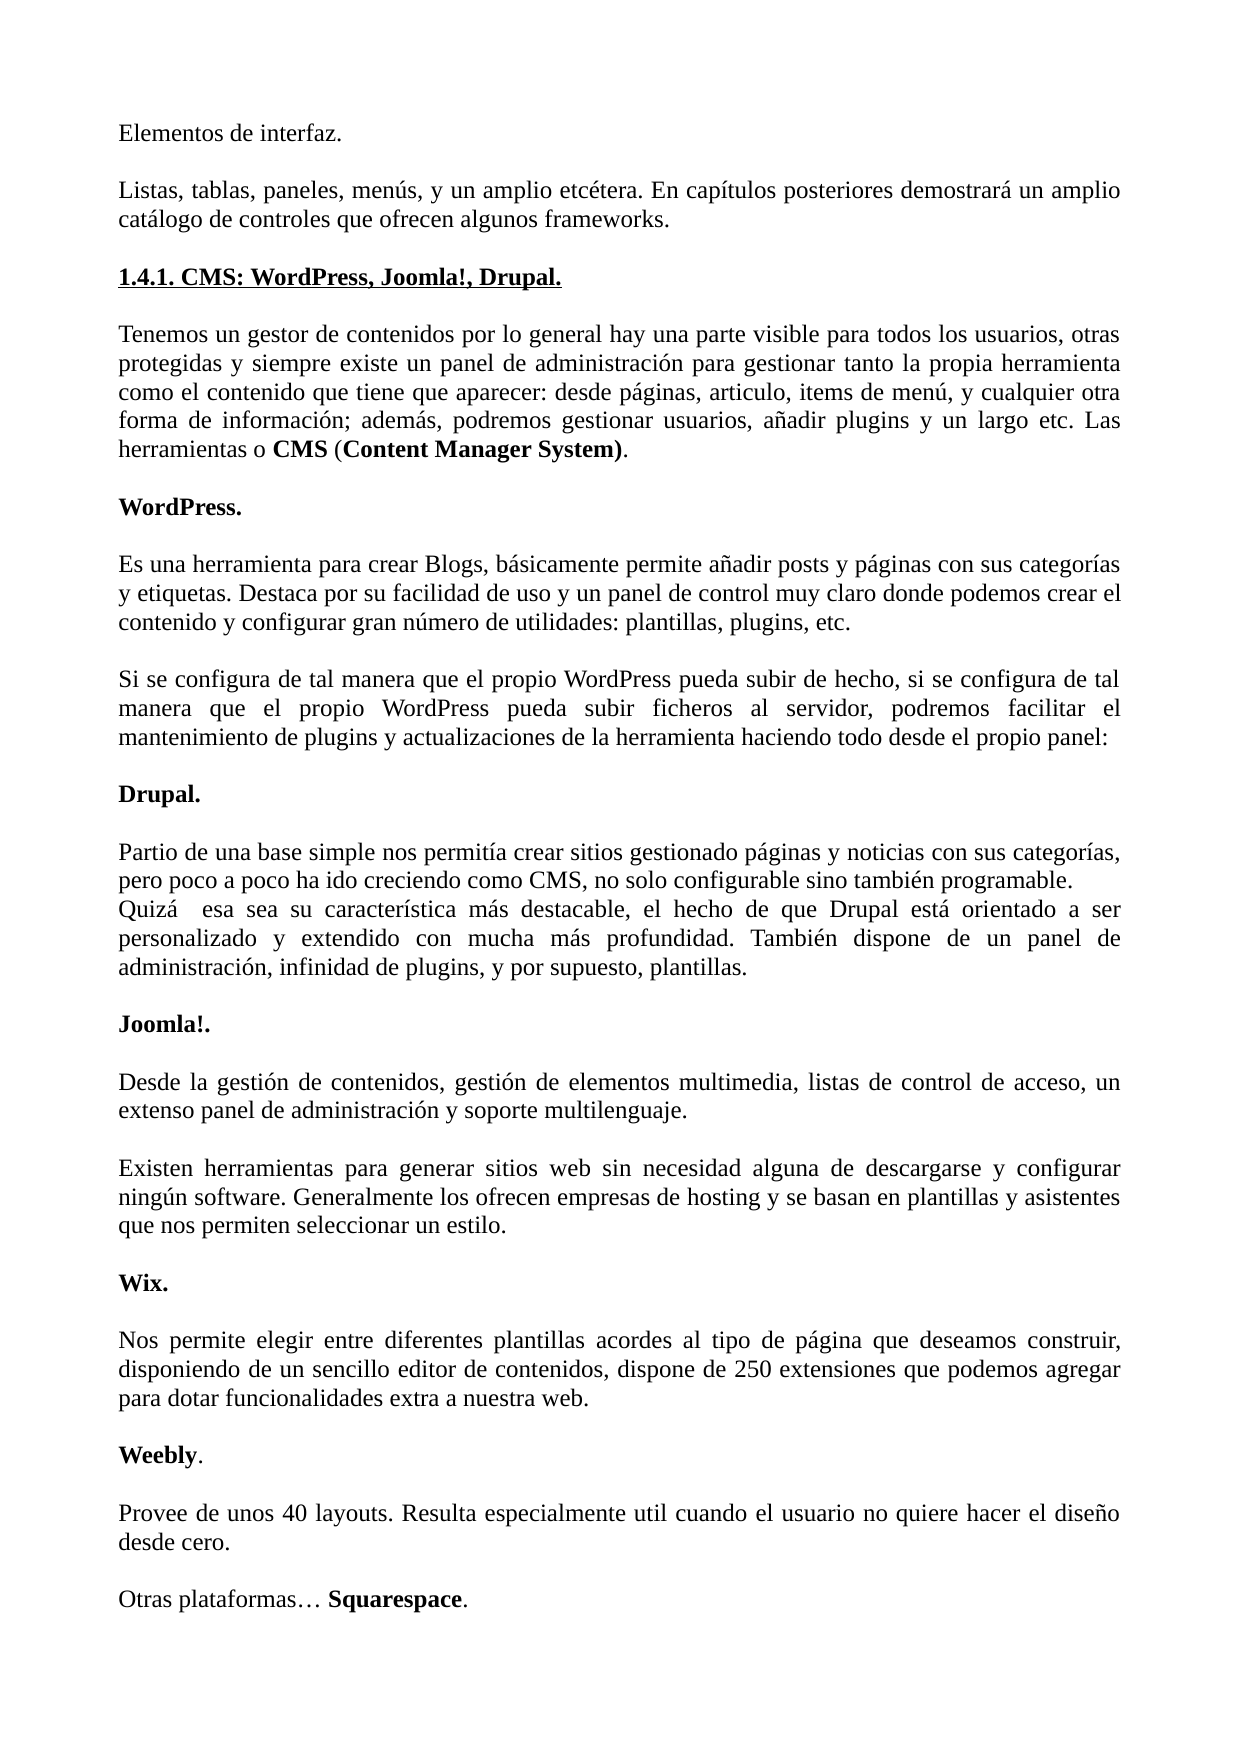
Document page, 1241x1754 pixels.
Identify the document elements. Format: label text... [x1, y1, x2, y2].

text Elementos de interfaz. [118, 118, 1122, 147]
text Joomla!. [118, 1009, 1122, 1038]
text Wix. [118, 1268, 1122, 1297]
text Si se configura de tal manera que el propio WordPress pueda subir de hecho, si se configura de tal manera que el propio WordPress pueda subir ficheros al servidor, podremos facilitar el mantenimiento de plugins y actualizaciones de la herramienta haciendo todo desde el propio panel: [118, 664, 1122, 751]
text Listas, tablas, paneles, menús, y un amplio etcétera. En capítulos posteriores demostrará un amplio catálogo de controles que ofrecen algunos frameworks. [118, 176, 1122, 233]
text Existen herramientas para generar sitios web sin necesidad alguna de descargarse y configurar ningún software. Generalmente los ofrecen empresas de hosting y se basan en plantillas y asistentes que nos permiten seleccionar un estilo. [118, 1153, 1122, 1239]
text Otras plataformas… Squarespace. [118, 1584, 1122, 1613]
text Weebly. [118, 1441, 1122, 1469]
text Quizá esa sea su característica más destacable, el hecho de que Drupal está orientado a ser personalizado y extendido con mucha más profundidad. También dispone de un panel de administración, infinidad de plugins, y por supuesto, plantillas. [118, 894, 1122, 981]
text Partio de una base simple nos permitía crear sitios gestionado páginas y noticias con sus categorías, pero poco a poco ha ido creciendo como CMS, no solo configurable sino también programable. [118, 837, 1122, 894]
text Provee de unos 40 layouts. Resulta especialmente util cuando el usuario no quiere hacer el diseño desde cero. [118, 1498, 1122, 1556]
text Nos permite elegir entre diferentes plantillas acordes al tipo de página que deseamos construir, disponiendo de un sencillo editor de contenidos, dispone de 250 extensiones que podemos agregar para dotar funcionalidades extra a nuestra web. [118, 1326, 1122, 1412]
text Es una herramienta para crear Blogs, básicamente permite añadir posts y páginas con sus categorías y etiquetas. Destaca por su facilidad de uso y un panel de control muy claro donde podemos crear el contenido y configurar gran número de utilidades: plantillas, plugins, etc. [118, 549, 1122, 636]
text Tenemos un gestor de contenidos por lo general hay una parte visible para todos los usuarios, otras protegidas y siempre existe un panel de administración para gestionar tanto la propia herramienta como el contenido que tiene que aparecer: desde páginas, articulo, items de menú, y cualquier otra forma de información; además, podremos gestionar usuarios, añadir plugins y un largo etc. Las herramientas o CMS (Content Manager System). [118, 319, 1122, 463]
text Drupal. [118, 779, 1122, 808]
text 1.4.1. CMS: WordPress, Joomla!, Drupal. [118, 262, 1122, 291]
text WordPress. [118, 492, 1122, 521]
text Desde la gestión de contenidos, gestión de elementos multimedia, listas de control de acceso, un extenso panel de administración y soporte multilenguaje. [118, 1067, 1122, 1124]
